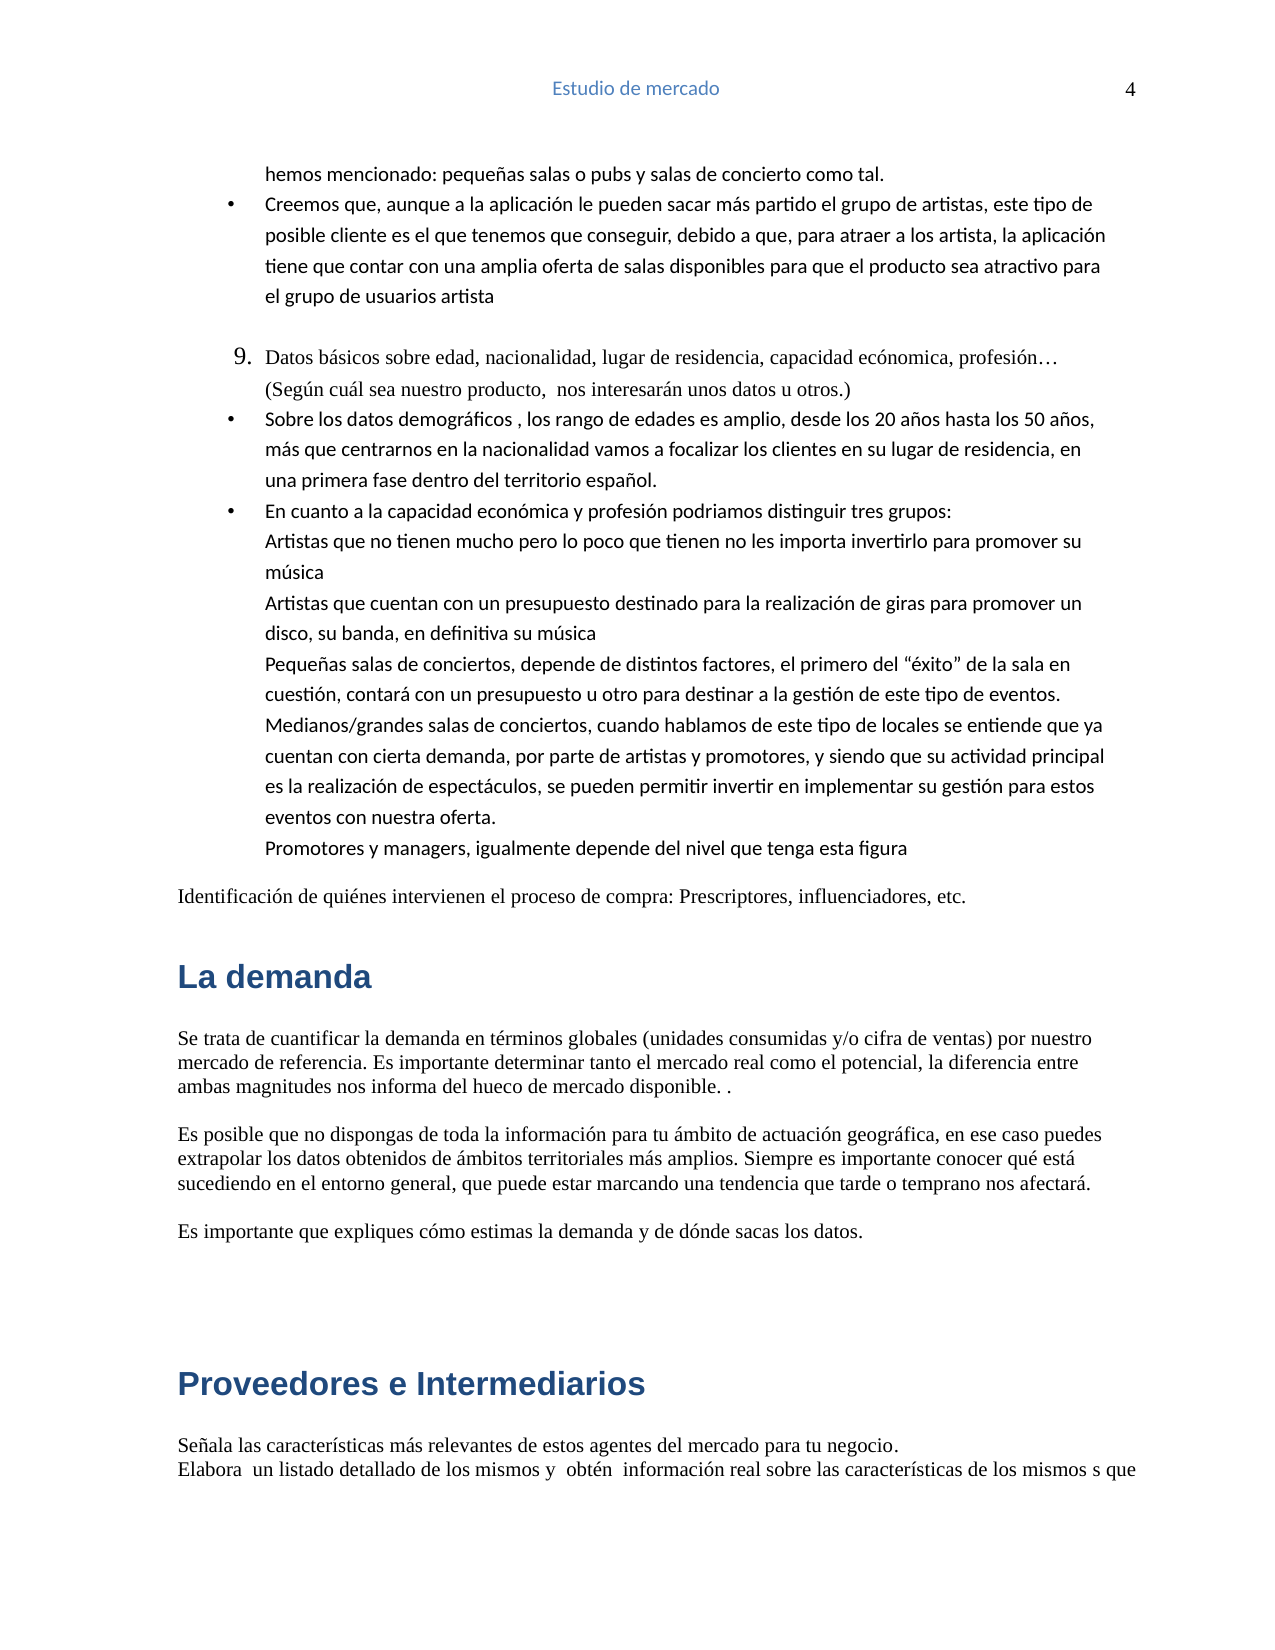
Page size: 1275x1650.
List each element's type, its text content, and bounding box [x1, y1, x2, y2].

text Señala las características más relevantes de estos agentes del mercado para tu negocio. [177, 1433, 1137, 1457]
list Promotores y managers, igualmente depende del nivel que tenga esta figura [227, 829, 1112, 860]
list hemos mencionado: pequeñas salas o pubs y salas de concierto como tal. [227, 156, 1112, 186]
list Sobre los datos demográficos , los rango de edades es amplio, desde los 20 años hasta los 50 años, más que centrarnos en la nacionalidad vamos a focalizar los clientes en su lugar de residencia, en una primera fase dentro del territorio español. [227, 401, 1112, 493]
subtitle La demanda [177, 957, 1137, 996]
list En cuanto a la capacidad económica y profesión podriamos distinguir tres grupos: [227, 493, 1112, 523]
list Creemos que, aunque a la aplicación le pueden sacar más partido el grupo de artistas, este tipo de posible cliente es el que tenemos que conseguir, debido a que, para atraer a los artista, la aplicación tiene que contar con una amplia oferta de salas disponibles para que el producto sea atractivo para el grupo de usuarios artista [227, 186, 1112, 309]
text Se trata de cuantificar la demanda en términos globales (unidades consumidas y/o cifra de ventas) por nuestro mercado de referencia. Es importante determinar tanto el mercado real como el potencial, la diferencia entre ambas magnitudes nos informa del hueco de mercado disponible. . [177, 1026, 1137, 1098]
text Es importante que expliques cómo estimas la demanda y de dónde sacas los datos. [177, 1218, 1137, 1243]
subtitle Proveedores e Intermediarios [177, 1364, 1137, 1402]
list Pequeñas salas de conciertos, depende de distintos factores, el primero del “éxito” de la sala en cuestión, contará con un presupuesto u otro para destinar a la gestión de este tipo de eventos. [227, 646, 1112, 707]
text Elabora un listado detallado de los mismos y obtén información real sobre las características de los mismos s que [177, 1457, 1137, 1481]
text Identificación de quiénes intervienen el proceso de compra: Prescriptores, influenciadores, etc. [177, 884, 1137, 908]
list Medianos/grandes salas de conciertos, cuando hablamos de este tipo de locales se entiende que ya cuentan con cierta demanda, por parte de artistas y promotores, y siendo que su actividad principal es la realización de espectáculos, se pueden permitir invertir en implementar su gestión para estos eventos con nuestra oferta. [227, 707, 1112, 829]
list Artistas que no tienen mucho pero lo poco que tienen no les importa invertirlo para promover su música [227, 523, 1112, 584]
list Artistas que cuentan con un presupuesto destinado para la realización de giras para promover un disco, su banda, en definitiva su música [227, 584, 1112, 646]
list Datos básicos sobre edad, nacionalidad, lugar de residencia, capacidad ecónomica, profesión… (Según cuál sea nuestro producto, nos interesarán unos datos u otros.) [227, 339, 1112, 401]
text Es posible que no dispongas de toda la información para tu ámbito de actuación geográfica, en ese caso puedes extrapolar los datos obtenidos de ámbitos territoriales más amplios. Siempre es importante conocer qué está sucediendo en el entorno general, que puede estar marcando una tendencia que tarde o temprano nos afectará. [177, 1122, 1137, 1194]
